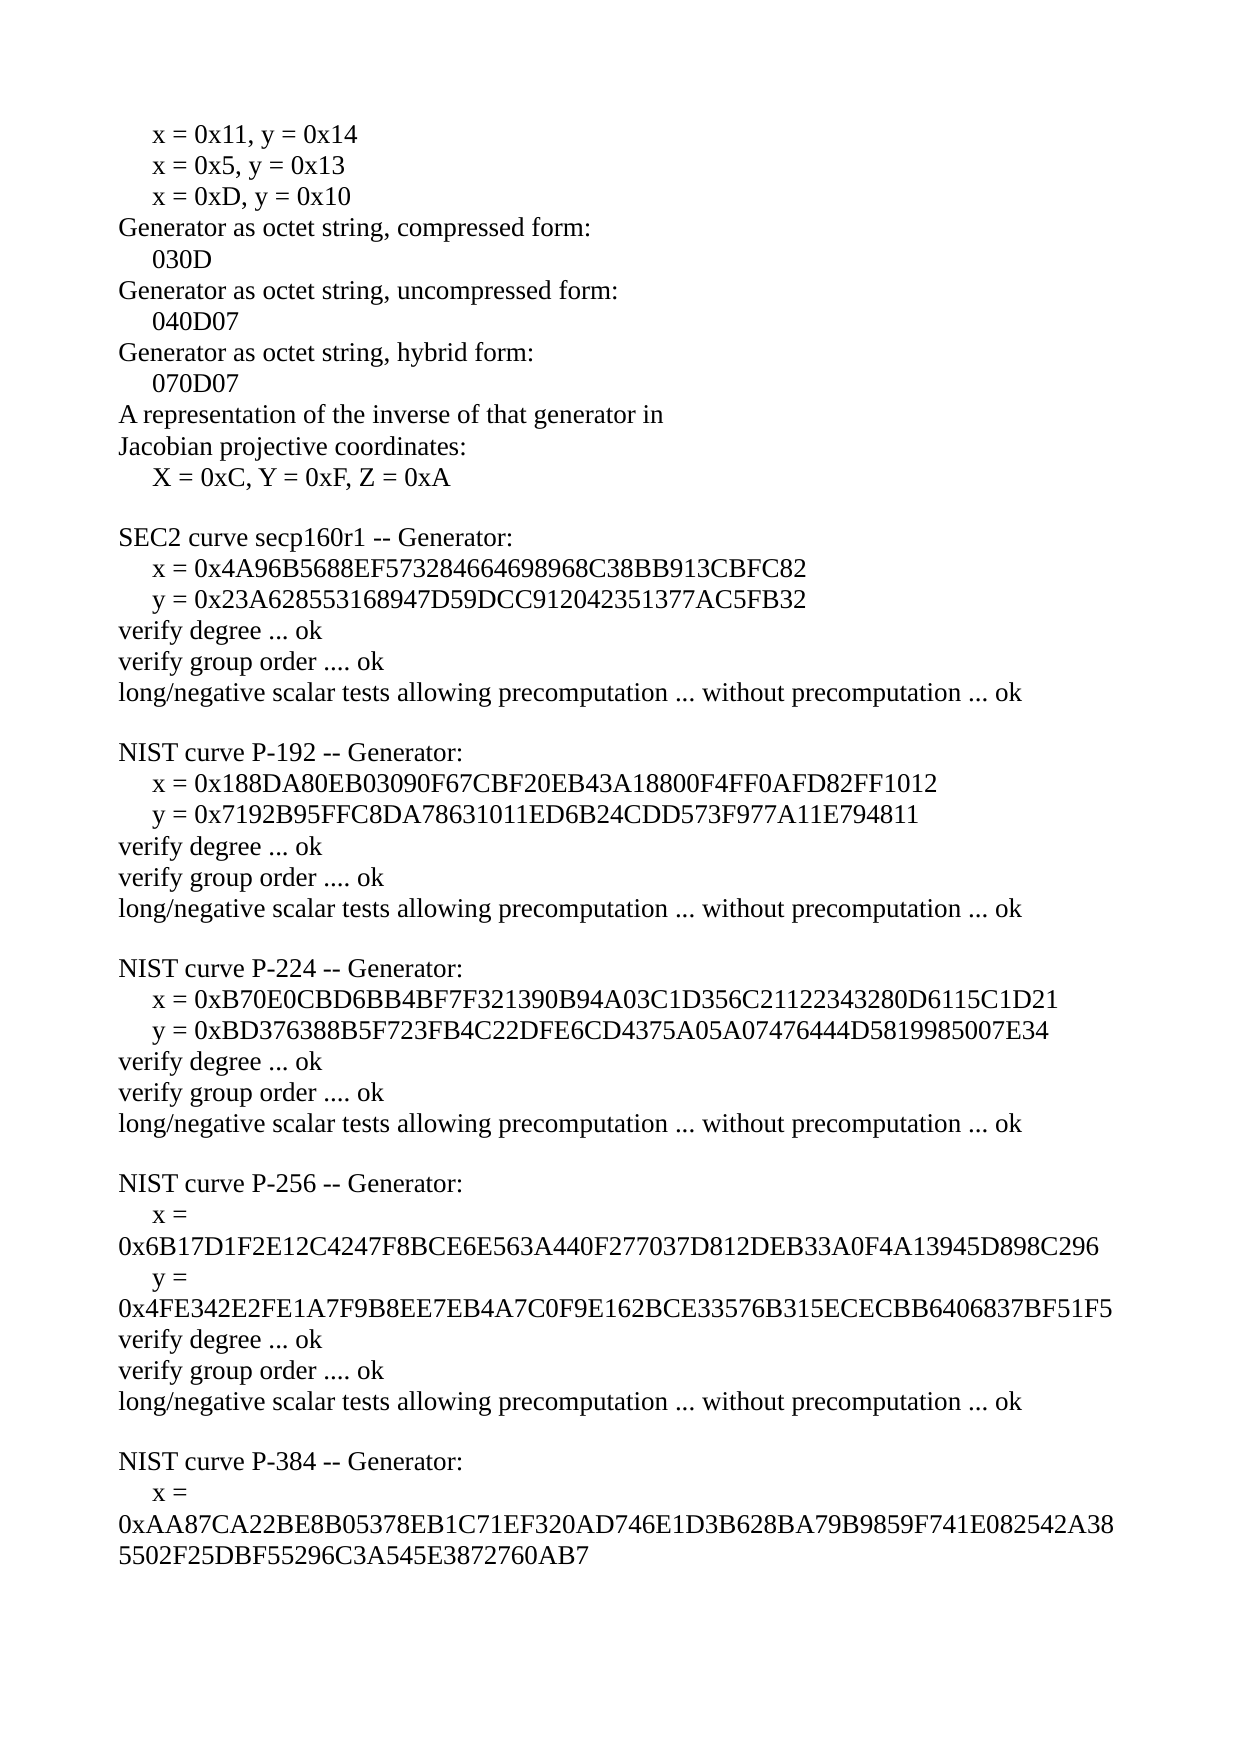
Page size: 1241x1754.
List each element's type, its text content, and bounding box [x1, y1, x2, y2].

text x = 0x11, y = 0x14 [118, 118, 1122, 149]
text Jacobian projective coordinates: [118, 429, 1122, 461]
text NIST curve P-192 -- Generator: [118, 736, 1122, 767]
text A representation of the inverse of that generator in [118, 398, 1122, 429]
text x = 0xD, y = 0x10 [118, 180, 1122, 212]
text y = 0x7192B95FFC8DA78631011ED6B24CDD573F977A11E794811 [118, 798, 1122, 830]
text NIST curve P-256 -- Generator: [118, 1167, 1122, 1199]
text 070D07 [118, 367, 1122, 398]
text NIST curve P-384 -- Generator: [118, 1445, 1122, 1477]
text verify degree ... ok [118, 614, 1122, 645]
text x = 0x188DA80EB03090F67CBF20EB43A18800F4FF0AFD82FF1012 [118, 767, 1122, 798]
text verify group order .... ok [118, 861, 1122, 892]
text long/negative scalar tests allowing precomputation ... without precomputation ... ok [118, 892, 1122, 923]
text NIST curve P-224 -- Generator: [118, 952, 1122, 983]
text verify group order .... ok [118, 1354, 1122, 1386]
text y = 0x4FE342E2FE1A7F9B8EE7EB4A7C0F9E162BCE33576B315ECECBB6406837BF51F5 [118, 1261, 1122, 1323]
text verify degree ... ok [118, 1323, 1122, 1354]
text x = 0xAA87CA22BE8B05378EB1C71EF320AD746E1D3B628BA79B9859F741E082542A385502F25DBF55296C3A545E3872760AB7 [118, 1477, 1122, 1570]
text verify degree ... ok [118, 830, 1122, 861]
text verify group order .... ok [118, 1076, 1122, 1108]
text x = 0x4A96B5688EF573284664698968C38BB913CBFC82 [118, 552, 1122, 583]
text verify group order .... ok [118, 645, 1122, 676]
text SEC2 curve secp160r1 -- Generator: [118, 521, 1122, 552]
text x = 0x6B17D1F2E12C4247F8BCE6E563A440F277037D812DEB33A0F4A13945D898C296 [118, 1199, 1122, 1261]
text Generator as octet string, uncompressed form: [118, 274, 1122, 305]
text long/negative scalar tests allowing precomputation ... without precomputation ... ok [118, 676, 1122, 707]
text x = 0xB70E0CBD6BB4BF7F321390B94A03C1D356C21122343280D6115C1D21 [118, 983, 1122, 1014]
text Generator as octet string, hybrid form: [118, 336, 1122, 367]
text 040D07 [118, 305, 1122, 336]
text x = 0x5, y = 0x13 [118, 149, 1122, 180]
text X = 0xC, Y = 0xF, Z = 0xA [118, 461, 1122, 492]
text Generator as octet string, compressed form: [118, 212, 1122, 243]
text 030D [118, 243, 1122, 274]
text verify degree ... ok [118, 1045, 1122, 1076]
text long/negative scalar tests allowing precomputation ... without precomputation ... ok [118, 1386, 1122, 1417]
text y = 0x23A628553168947D59DCC912042351377AC5FB32 [118, 583, 1122, 614]
text long/negative scalar tests allowing precomputation ... without precomputation ... ok [118, 1108, 1122, 1139]
text y = 0xBD376388B5F723FB4C22DFE6CD4375A05A07476444D5819985007E34 [118, 1014, 1122, 1045]
